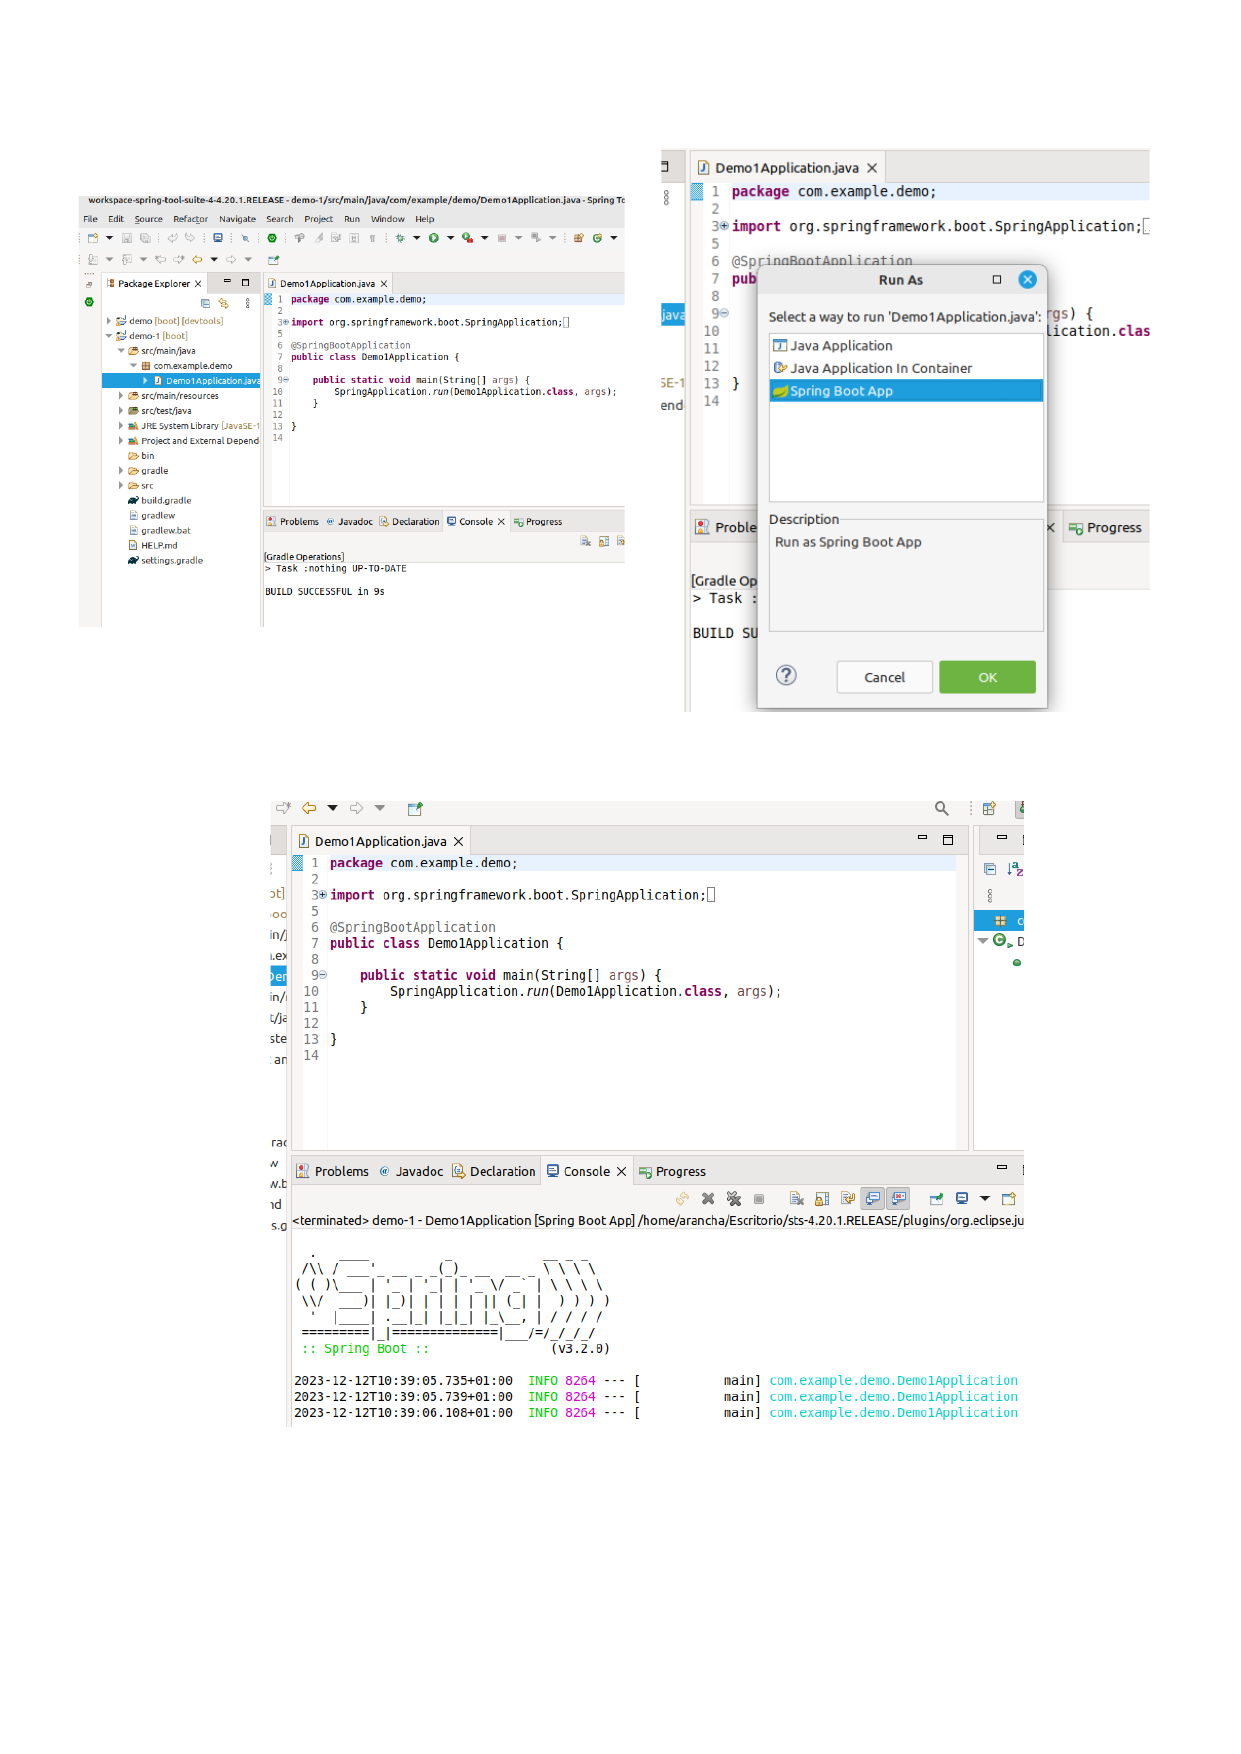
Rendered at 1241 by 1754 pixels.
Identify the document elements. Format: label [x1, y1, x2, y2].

picture [270, 801, 1024, 1427]
picture [661, 148, 1150, 712]
picture [78, 196, 625, 627]
